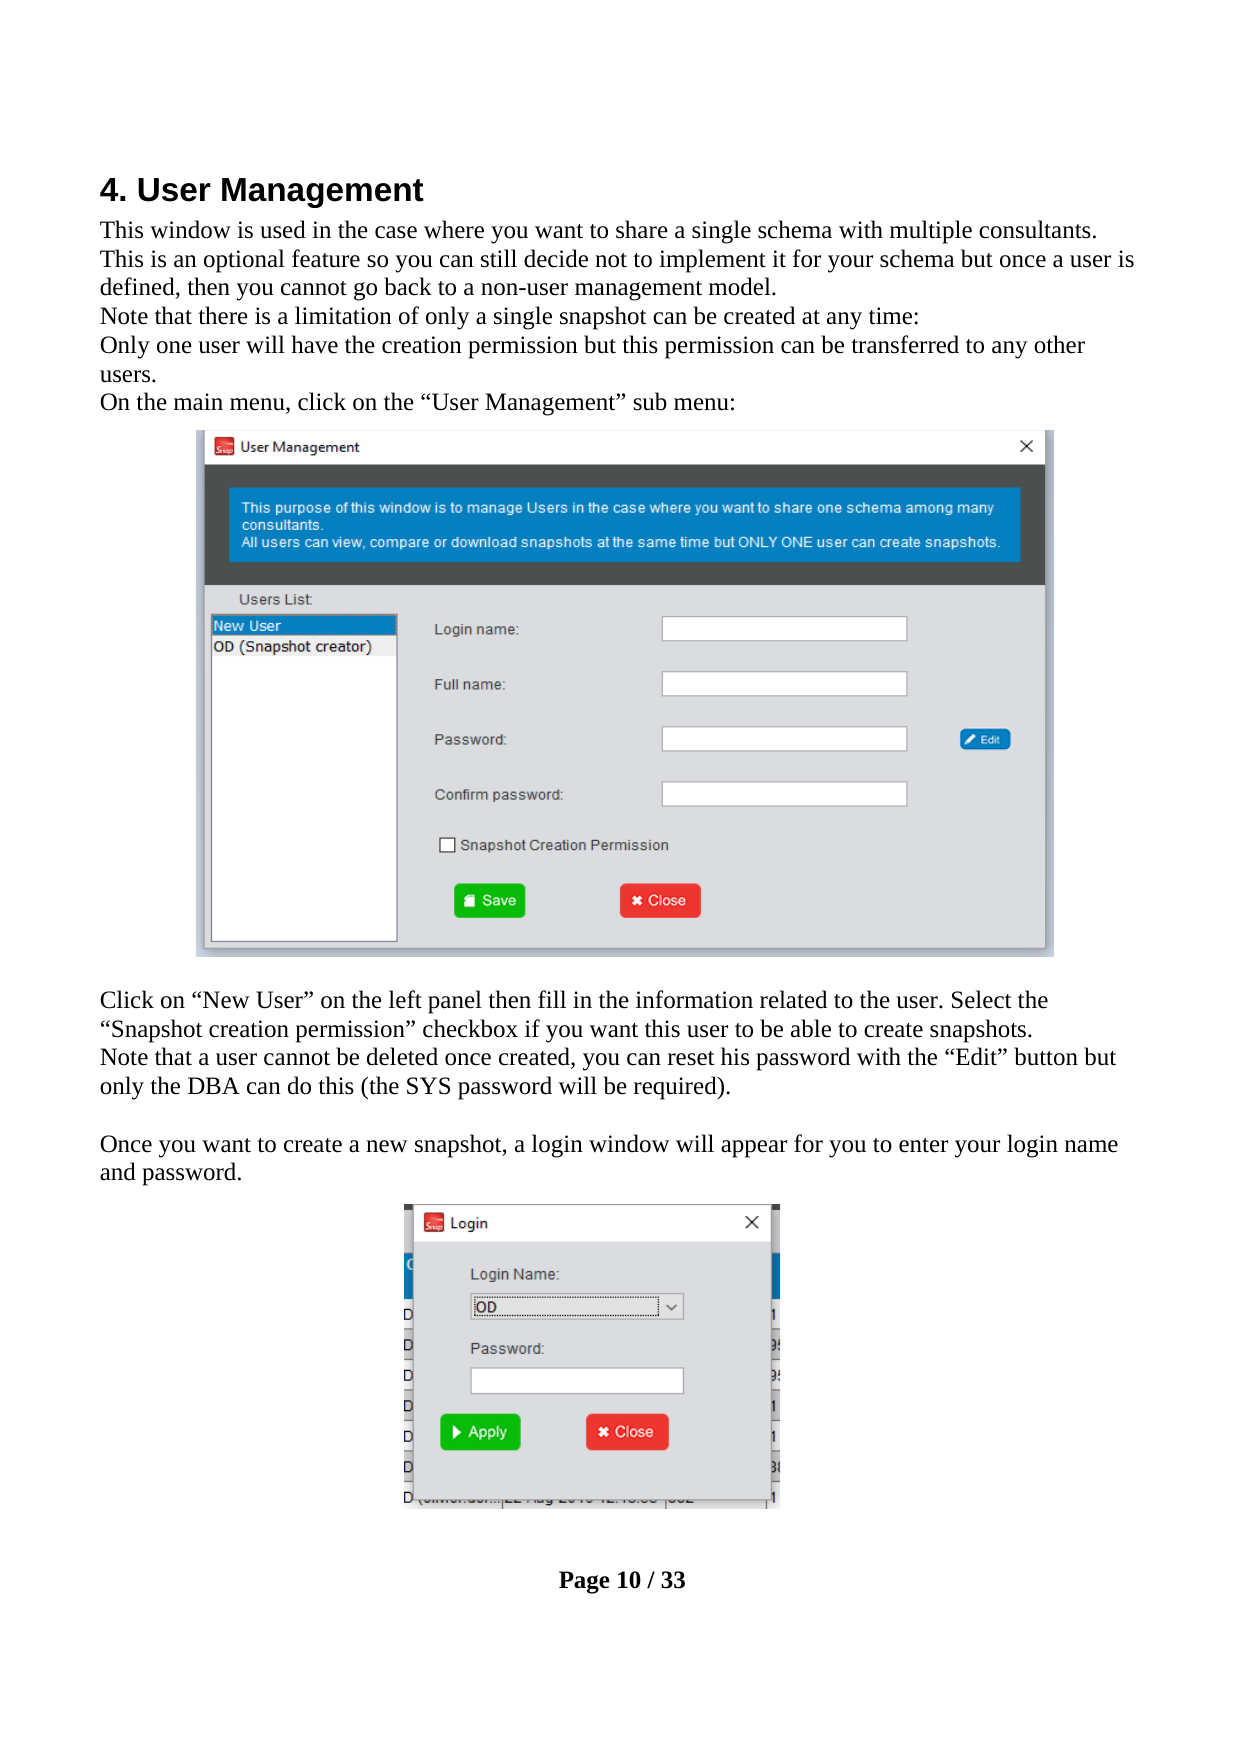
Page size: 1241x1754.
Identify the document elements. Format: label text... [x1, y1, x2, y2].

picture [195, 430, 1055, 957]
picture [404, 1204, 780, 1509]
text Note that there is a limitation of only a single snapshot can be created at any time: [99, 301, 1144, 330]
text This window is used in the case where you want to share a single schema with multiple consultants. This is an optional feature so you can still decide not to implement it for your schema but once a user is defined, then you cannot go back to a non-user management model. [99, 215, 1144, 301]
text Only one user will have the creation permission but this permission can be transferred to any other users. [99, 330, 1144, 387]
text Click on “New User” on the left panel then fill in the information related to the user. Select the “Snapshot creation permission” checkbox if you want this user to be able to create snapshots. [99, 985, 1144, 1042]
text Once you want to create a new snapshot, a login window will appear for you to enter your login name and password. [99, 1129, 1144, 1186]
text On the main menu, click on the “User Management” sub menu: [99, 387, 1144, 416]
subtitle 4. User Management [99, 170, 1144, 209]
text Note that a user cannot be deleted once created, you can reset his password with the “Edit” button but only the DBA can do this (the SYS password will be required). [99, 1042, 1144, 1100]
